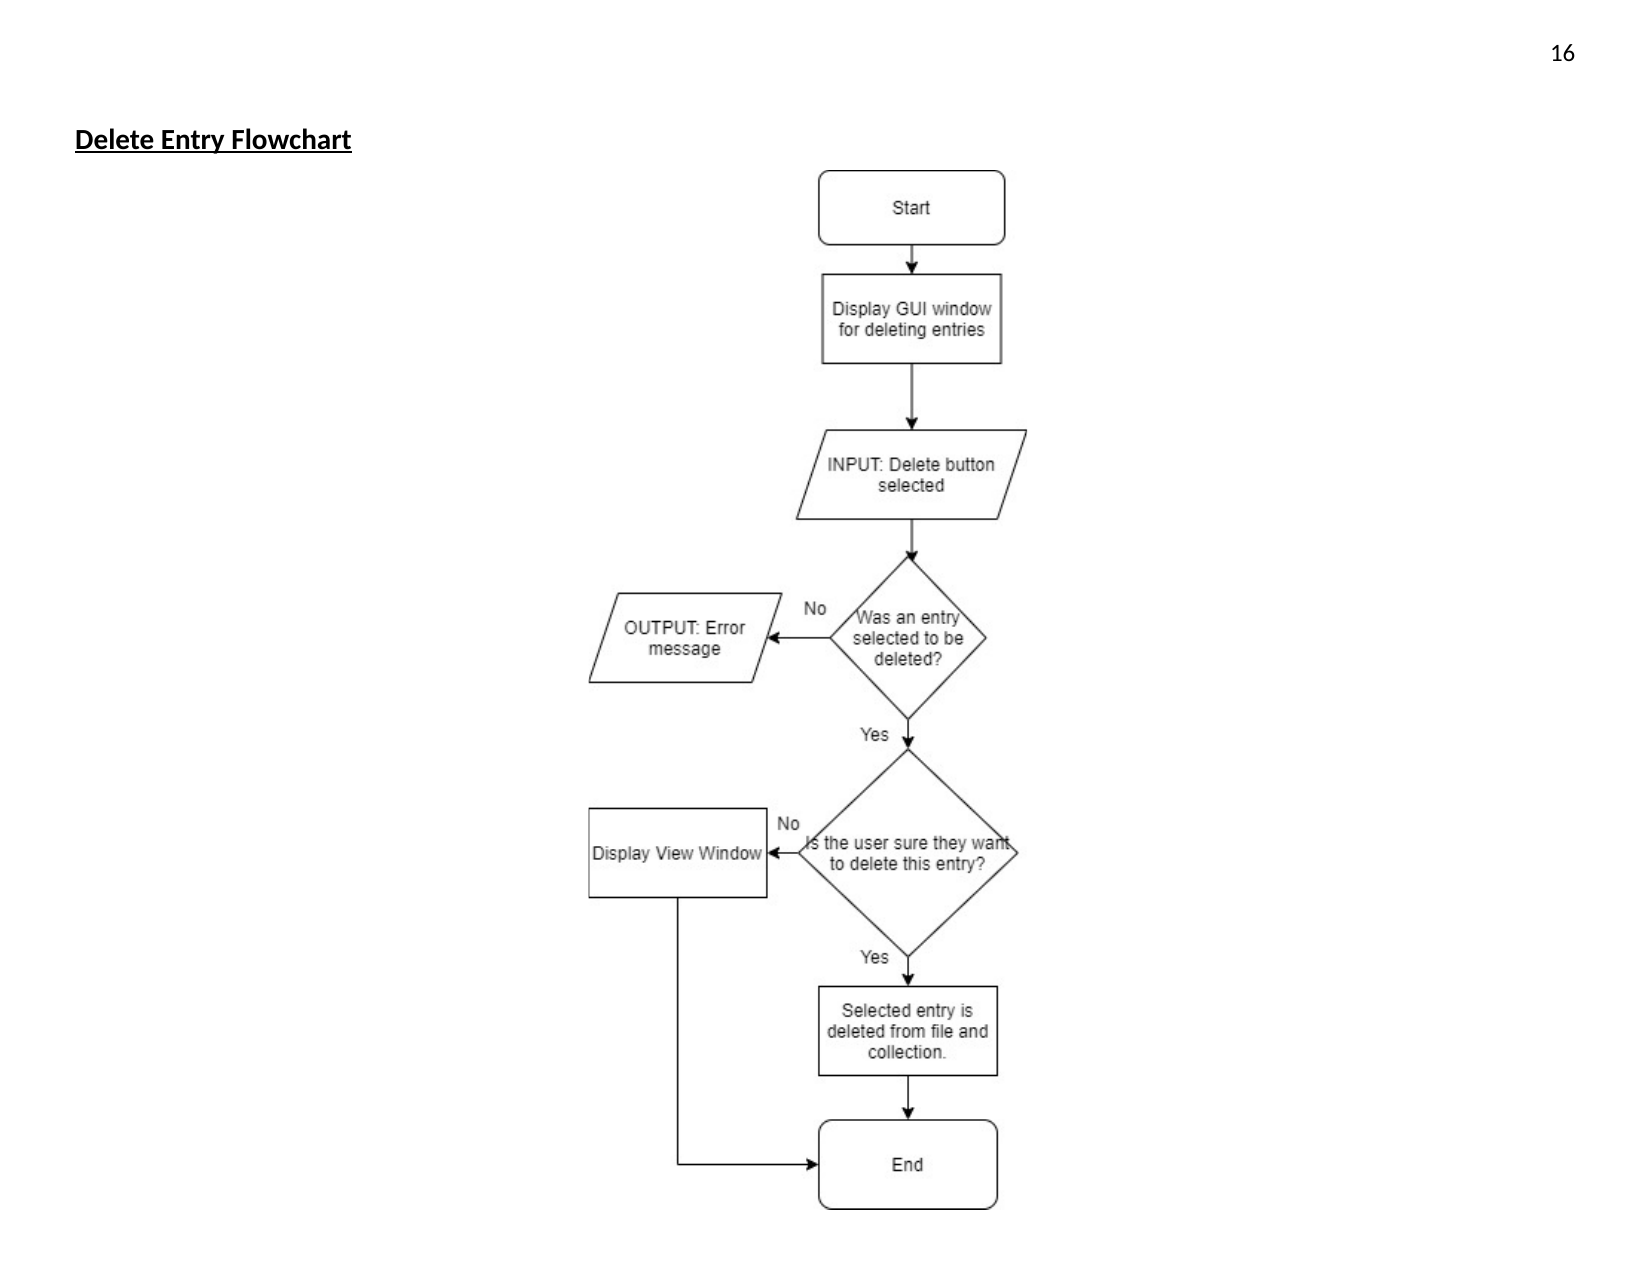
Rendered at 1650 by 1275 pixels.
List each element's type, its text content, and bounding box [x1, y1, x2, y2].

subtitle Delete Entry Flowchart [75, 121, 1575, 156]
